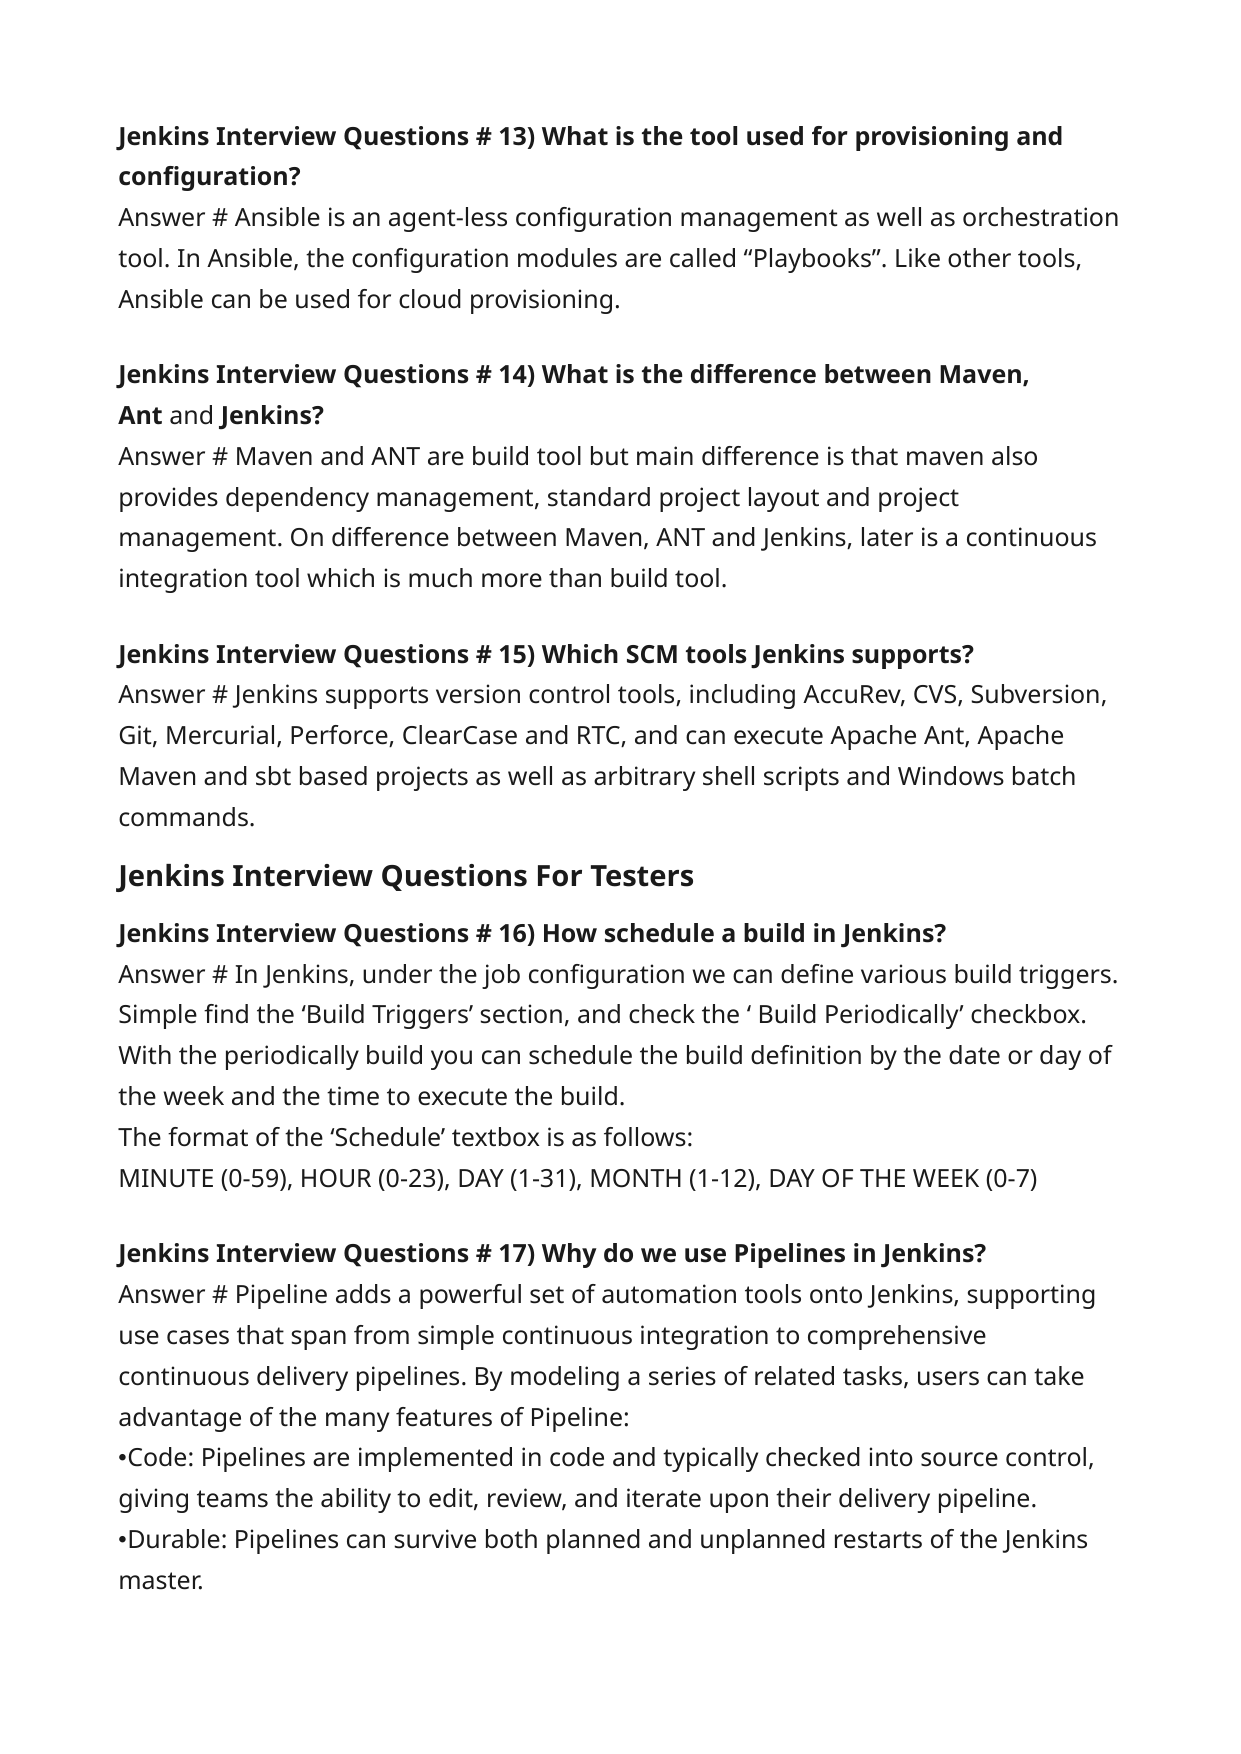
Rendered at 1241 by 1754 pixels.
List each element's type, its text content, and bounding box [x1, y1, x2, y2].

text The format of the ‘Schedule’ textbox is as follows: [118, 1120, 1122, 1154]
text Answer # Ansible is an agent-less configuration management as well as orchestration tool. In Ansible, the configuration modules are called “Playbooks”. Like other tools, Ansible can be used for cloud provisioning. [118, 200, 1122, 316]
text Jenkins Interview Questions # 16) How schedule a build in Jenkins? [118, 916, 1122, 949]
text Jenkins Interview Questions # 14) What is the difference between Maven, Ant and Jenkins? [118, 357, 1122, 432]
subtitle Jenkins Interview Questions For Testers [118, 855, 1122, 895]
text Answer # Jenkins supports version control tools, including AccuRev, CVS, Subversion, Git, Mercurial, Perforce, ClearCase and RTC, and can execute Apache Ant, Apache Maven and sbt based projects as well as arbitrary shell scripts and Windows batch commands. [118, 677, 1122, 834]
list Durable: Pipelines can survive both planned and unplanned restarts of the Jenkins master. [118, 1522, 1122, 1597]
text Answer # In Jenkins, under the job configuration we can define various build triggers. Simple find the ‘Build Triggers’ section, and check the ‘ Build Periodically’ checkbox. With the periodically build you can schedule the build definition by the date or day of the week and the time to execute the build. [118, 956, 1122, 1113]
list Code: Pipelines are implemented in code and typically checked into source control, giving teams the ability to edit, review, and iterate upon their delivery pipeline. [118, 1440, 1122, 1515]
text Answer # Pipeline adds a powerful set of automation tools onto Jenkins, supporting use cases that span from simple continuous integration to comprehensive continuous delivery pipelines. By modeling a series of related tasks, users can take advantage of the many features of Pipeline: [118, 1277, 1122, 1433]
text Jenkins Interview Questions # 17) Why do we use Pipelines in Jenkins? [118, 1236, 1122, 1270]
text Answer # Maven and ANT are build tool but main difference is that maven also provides dependency management, standard project layout and project management. On difference between Maven, ANT and Jenkins, later is a continuous integration tool which is much more than build tool. [118, 438, 1122, 595]
text MINUTE (0-59), HOUR (0-23), DAY (1-31), MONTH (1-12), DAY OF THE WEEK (0-7) [118, 1161, 1122, 1194]
text Jenkins Interview Questions # 13) What is the tool used for provisioning and configuration? [118, 118, 1122, 193]
text Jenkins Interview Questions # 15) Which SCM tools Jenkins supports? [118, 636, 1122, 670]
